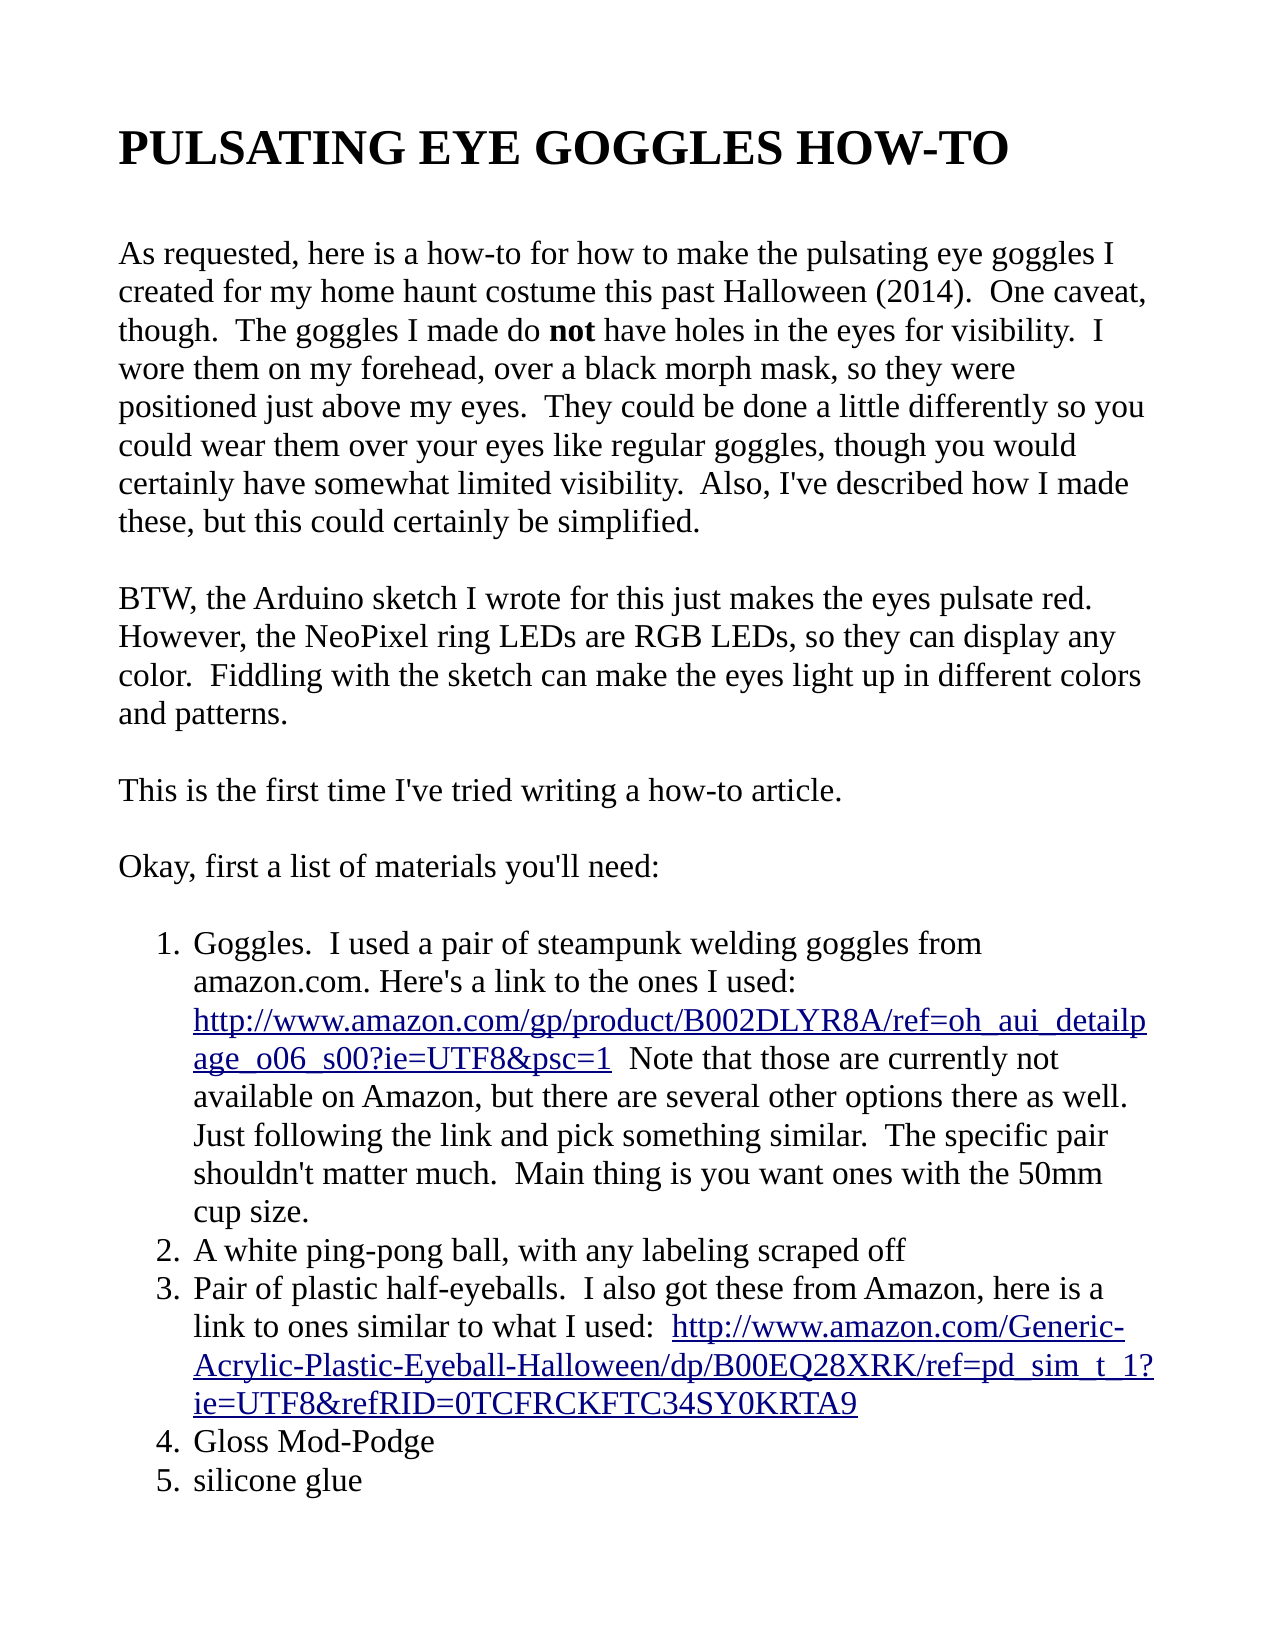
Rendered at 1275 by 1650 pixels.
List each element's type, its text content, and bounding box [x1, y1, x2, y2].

list Goggles. I used a pair of steampunk welding goggles from amazon.com. Here's a link to the ones I used: http://www.amazon.com/gp/product/B002DLYR8A/ref=oh_aui_detailpage_o06_s00?ie=UTF8&psc=1 Note that those are currently not available on Amazon, but there are several other options there as well. Just following the link and pick something similar. The specific pair shouldn't matter much. Main thing is you want ones with the 50mm cup size. [156, 923, 1157, 1230]
list silicone glue [156, 1460, 1157, 1498]
text Okay, first a list of materials you'll need: [118, 846, 1157, 885]
list Pair of plastic half-eyeballs. I also got these from Amazon, here is a link to ones similar to what I used: http://www.amazon.com/Generic-Acrylic-Plastic-Eyeball-Halloween/dp/B00EQ28XRK/ref=pd_sim_t_1?ie=UTF8&refRID=0TCFRCKFTC34SY0KRTA9 [156, 1268, 1157, 1421]
text As requested, here is a how-to for how to make the pulsating eye goggles I created for my home haunt costume this past Halloween (2014). One caveat, though. The goggles I made do not have holes in the eyes for visibility. I wore them on my forehead, over a black morph mask, so they were positioned just above my eyes. They could be done a little differently so you could wear them over your eyes like regular goggles, though you would certainly have somewhat limited visibility. Also, I've described how I made these, but this could certainly be simplified. [118, 233, 1157, 540]
text This is the first time I've tried writing a how-to article. [118, 770, 1157, 808]
text BTW, the Arduino sketch I wrote for this just makes the eyes pulsate red. However, the NeoPixel ring LEDs are RGB LEDs, so they can display any color. Fiddling with the sketch can make the eyes light up in different colors and patterns. [118, 578, 1157, 731]
text PULSATING EYE GOGGLES HOW-TO [118, 118, 1157, 176]
list Gloss Mod-Podge [156, 1421, 1157, 1460]
list A white ping-pong ball, with any labeling scraped off [156, 1230, 1157, 1268]
